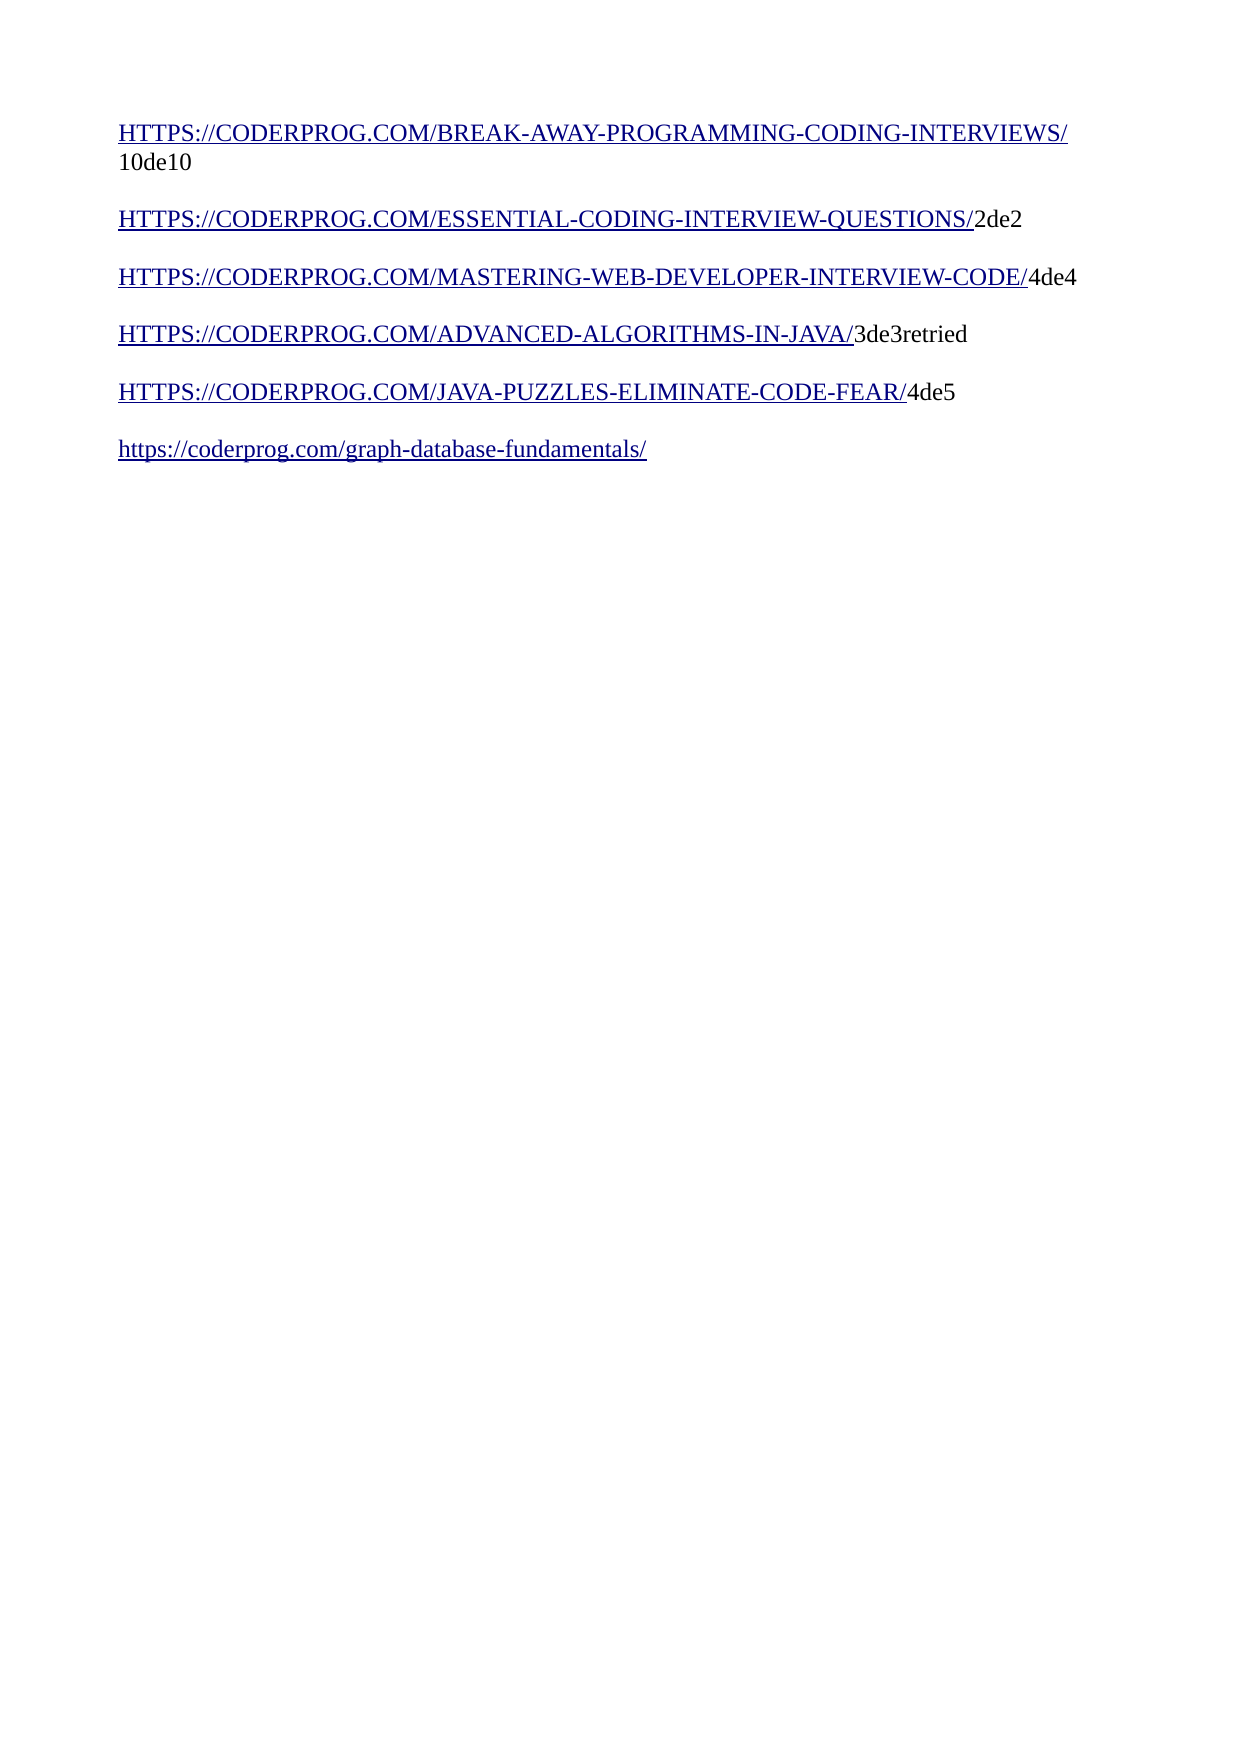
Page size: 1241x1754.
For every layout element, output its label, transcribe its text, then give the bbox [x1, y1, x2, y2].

text HTTPS://CODERPROG.COM/BREAK-AWAY-PROGRAMMING-CODING-INTERVIEWS/10de10 [118, 118, 1122, 176]
text HTTPS://CODERPROG.COM/MASTERING-WEB-DEVELOPER-INTERVIEW-CODE/4de4 [118, 262, 1122, 291]
text HTTPS://CODERPROG.COM/JAVA-PUZZLES-ELIMINATE-CODE-FEAR/4de5 [118, 377, 1122, 406]
text https://coderprog.com/graph-database-fundamentals/ [118, 434, 1122, 463]
text HTTPS://CODERPROG.COM/ESSENTIAL-CODING-INTERVIEW-QUESTIONS/2de2 [118, 204, 1122, 233]
text HTTPS://CODERPROG.COM/ADVANCED-ALGORITHMS-IN-JAVA/3de3retried [118, 319, 1122, 348]
